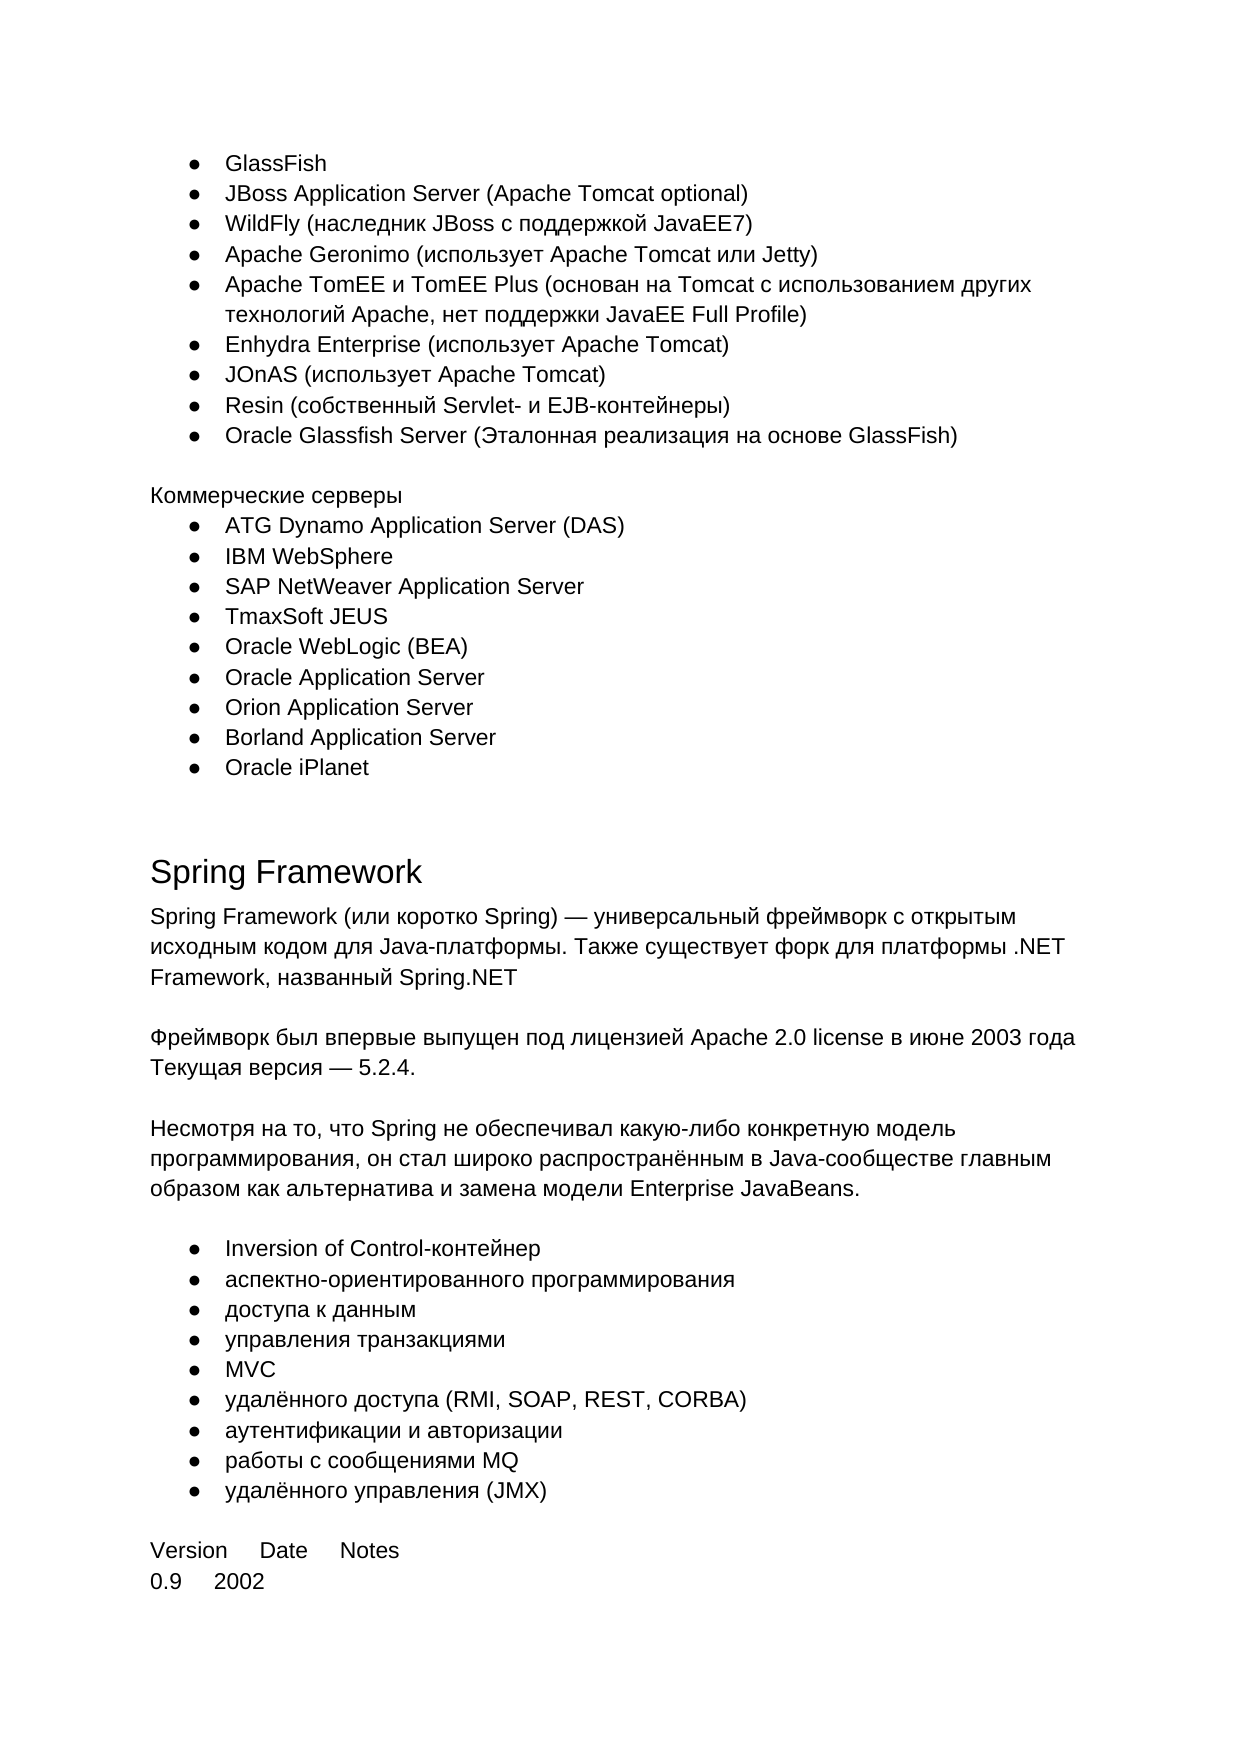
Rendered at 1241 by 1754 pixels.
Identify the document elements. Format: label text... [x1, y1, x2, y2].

list Borland Application Server [187, 724, 1090, 750]
list SAP NetWeaver Application Server [187, 573, 1090, 599]
text 0.9 2002 [150, 1568, 1090, 1594]
list Orion Application Server [187, 694, 1090, 720]
text Version Date Notes [150, 1537, 1090, 1564]
list удалённого управления (JMX) [187, 1477, 1090, 1503]
list JOnAS (использует Apache Tomcat) [187, 361, 1090, 388]
list аспектно-ориентированного программирования [187, 1266, 1090, 1292]
list ATG Dynamo Application Server (DAS) [187, 512, 1090, 539]
list Inversion of Control-контейнер [187, 1235, 1090, 1262]
list доступа к данным [187, 1296, 1090, 1322]
list IBM WebSphere [187, 543, 1090, 569]
list JBoss Application Server (Apache Tomcat optional) [187, 180, 1090, 207]
list удалённого доступа (RMI, SOAP, REST, CORBA) [187, 1386, 1090, 1413]
list аутентификации и авторизации [187, 1417, 1090, 1443]
list Resin (собственный Servlet- и EJB-контейнеры) [187, 392, 1090, 418]
list Enhydra Enterprise (использует Apache Tomcat) [187, 331, 1090, 358]
text Текущая версия — 5.2.4. [150, 1054, 1090, 1080]
list Oracle WebLogic (BEA) [187, 633, 1090, 660]
list Oracle Glassfish Server (Эталонная реализация на основе GlassFish) [187, 422, 1090, 448]
list MVC [187, 1356, 1090, 1382]
text Spring Framework (или коротко Spring) — универсальный фреймворк с открытым исходным кодом для Java-платформы. Также существует форк для платформы .NET Framework, названный Spring.NET [150, 903, 1090, 990]
list Apache Geronimo (использует Apache Tomcat или Jetty) [187, 241, 1090, 267]
list работы с сообщениями MQ [187, 1447, 1090, 1473]
text Коммерческие серверы [150, 482, 1090, 509]
subtitle Spring Framework [150, 852, 1090, 891]
list управления транзакциями [187, 1326, 1090, 1352]
list Oracle Application Server [187, 663, 1090, 690]
list Apache TomEE и TomEE Plus (основан на Tomcat с использованием других технологий Apache, нет поддержки JavaEE Full Profile) [187, 271, 1090, 327]
list TmaxSoft JEUS [187, 603, 1090, 629]
text Несмотря на то, что Spring не обеспечивал какую-либо конкретную модель программирования, он стал широко распространённым в Java-сообществе главным образом как альтернатива и замена модели Enterprise JavaBeans. [150, 1114, 1090, 1201]
list Oracle iPlanet [187, 754, 1090, 781]
list GlassFish [187, 150, 1090, 176]
list WildFly (наследник JBoss с поддержкой JavaEE7) [187, 210, 1090, 237]
text Фреймворк был впервые выпущен под лицензией Apache 2.0 license в июне 2003 года [150, 1024, 1090, 1050]
